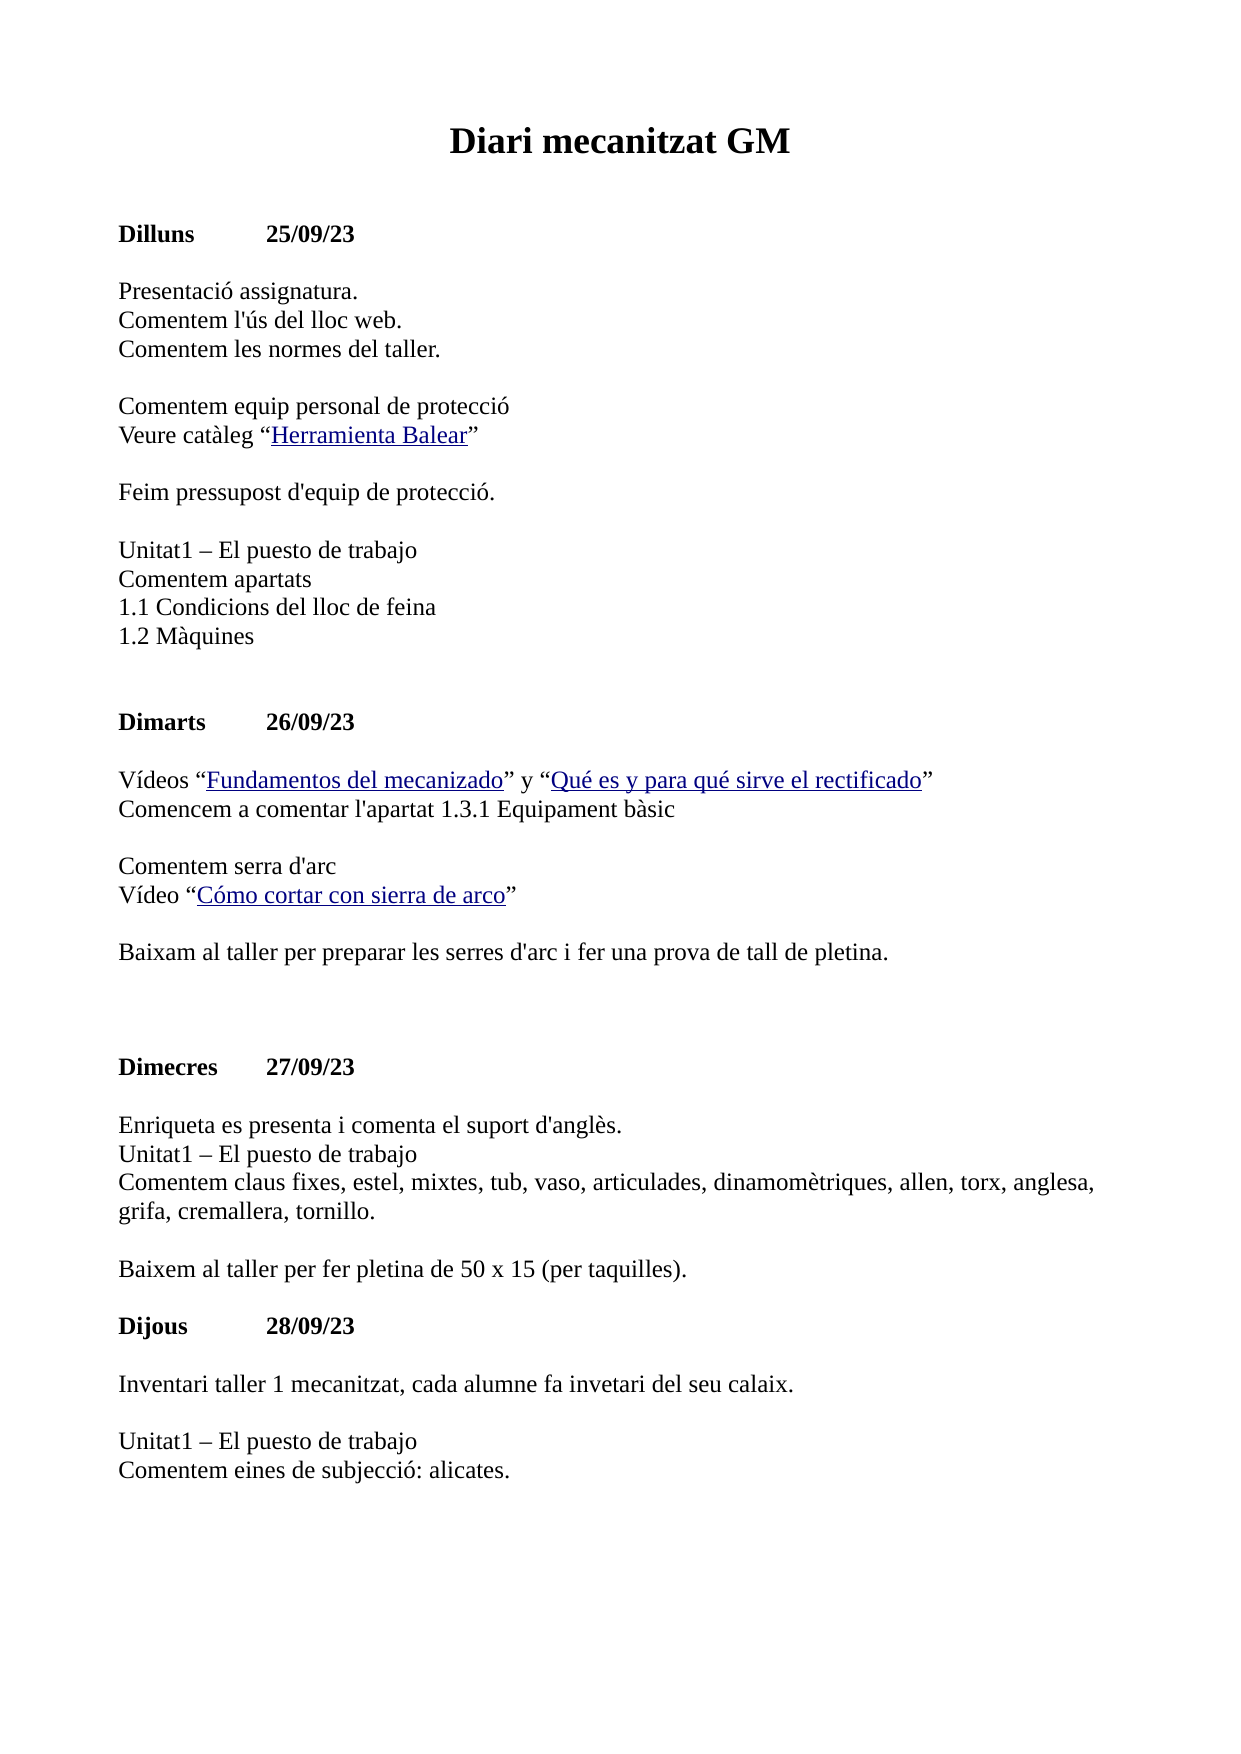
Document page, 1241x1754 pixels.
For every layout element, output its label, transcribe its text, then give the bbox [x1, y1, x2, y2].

text Veure catàleg “Herramienta Balear” [118, 420, 1122, 449]
text Dimecres 27/09/23 [118, 1052, 1122, 1081]
text 1.2 Màquines [118, 621, 1122, 650]
text Diari mecanitzat GM [118, 118, 1122, 161]
text Comencem a comentar l'apartat 1.3.1 Equipament bàsic [118, 794, 1122, 822]
text Comentem claus fixes, estel, mixtes, tub, vaso, articulades, dinamomètriques, allen, torx, anglesa, grifa, cremallera, tornillo. [118, 1167, 1122, 1225]
text Comentem l'ús del lloc web. [118, 305, 1122, 334]
text Comentem les normes del taller. [118, 334, 1122, 362]
text Dilluns 25/09/23 [118, 219, 1122, 247]
text Dijous 28/09/23 [118, 1311, 1122, 1340]
text Comentem eines de subjecció: alicates. [118, 1455, 1122, 1484]
text Enriqueta es presenta i comenta el suport d'anglès. [118, 1110, 1122, 1139]
text Comentem serra d'arc [118, 851, 1122, 880]
text Feim pressupost d'equip de protecció. [118, 477, 1122, 506]
text Unitat1 – El puesto de trabajo [118, 1139, 1122, 1167]
text Presentació assignatura. [118, 276, 1122, 305]
text Vídeos “Fundamentos del mecanizado” y “Qué es y para qué sirve el rectificado” [118, 765, 1122, 794]
text Unitat1 – El puesto de trabajo [118, 535, 1122, 564]
text Baixem al taller per fer pletina de 50 x 15 (per taquilles). [118, 1254, 1122, 1282]
text Comentem equip personal de protecció [118, 391, 1122, 420]
text Dimarts 26/09/23 [118, 707, 1122, 736]
text Inventari taller 1 mecanitzat, cada alumne fa invetari del seu calaix. [118, 1369, 1122, 1397]
text Vídeo “Cómo cortar con sierra de arco” [118, 880, 1122, 909]
text 1.1 Condicions del lloc de feina [118, 592, 1122, 621]
text Unitat1 – El puesto de trabajo [118, 1426, 1122, 1455]
text Baixam al taller per preparar les serres d'arc i fer una prova de tall de pletina. [118, 937, 1122, 966]
text Comentem apartats [118, 564, 1122, 592]
